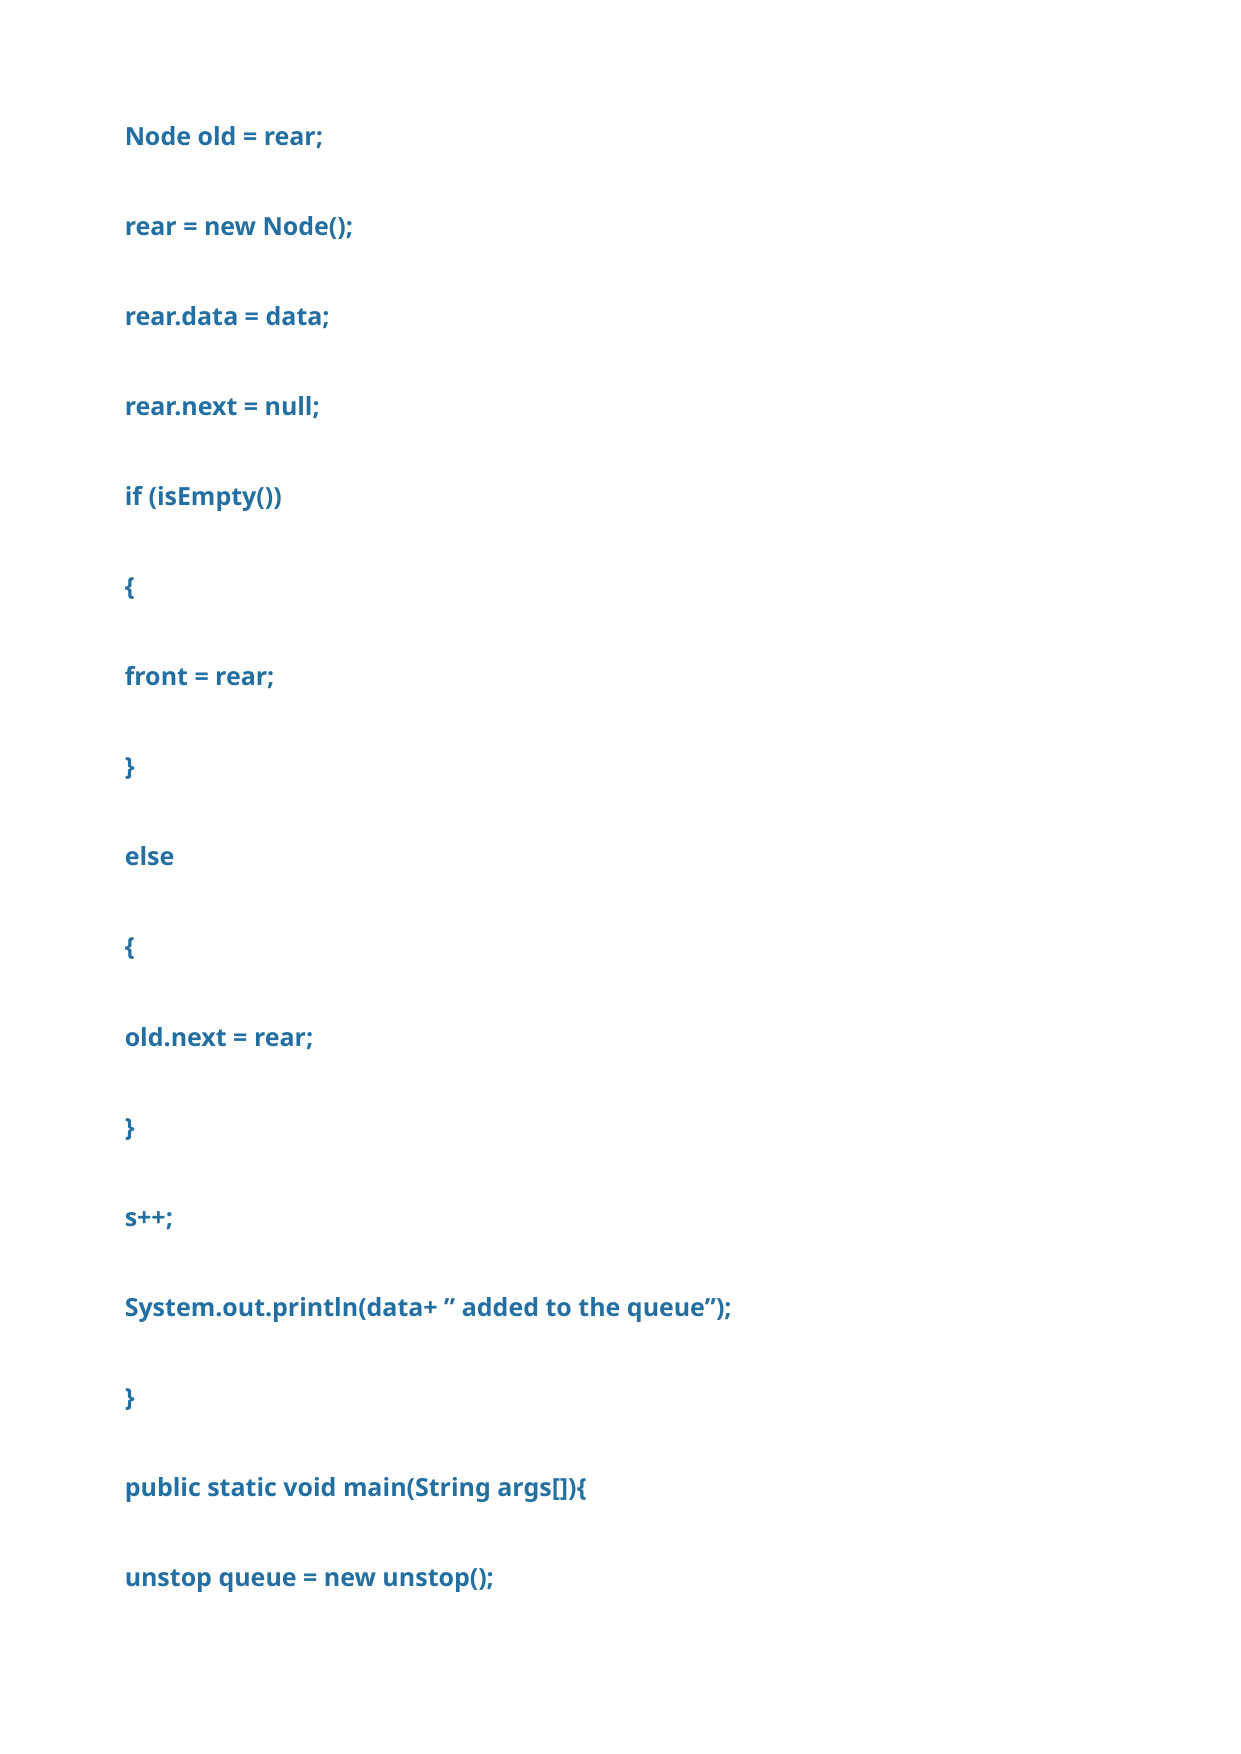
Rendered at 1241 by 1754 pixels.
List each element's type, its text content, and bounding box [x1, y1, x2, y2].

text Node old = rear; [118, 118, 1122, 152]
text else [118, 839, 1122, 873]
text rear.next = null; [118, 388, 1122, 422]
text { [118, 569, 1122, 603]
text public static void main(String args[]){ [118, 1470, 1122, 1504]
text old.next = rear; [118, 1019, 1122, 1053]
text unstop queue = new unstop(); [118, 1560, 1122, 1594]
text System.out.println(data+ ” added to the queue”); [118, 1289, 1122, 1323]
text } [118, 1109, 1122, 1143]
text { [118, 929, 1122, 963]
text if (isEmpty()) [118, 478, 1122, 513]
text s++; [118, 1199, 1122, 1233]
text front = rear; [118, 659, 1122, 693]
text } [118, 1379, 1122, 1414]
text } [118, 749, 1122, 783]
text rear.data = data; [118, 298, 1122, 332]
text rear = new Node(); [118, 208, 1122, 242]
